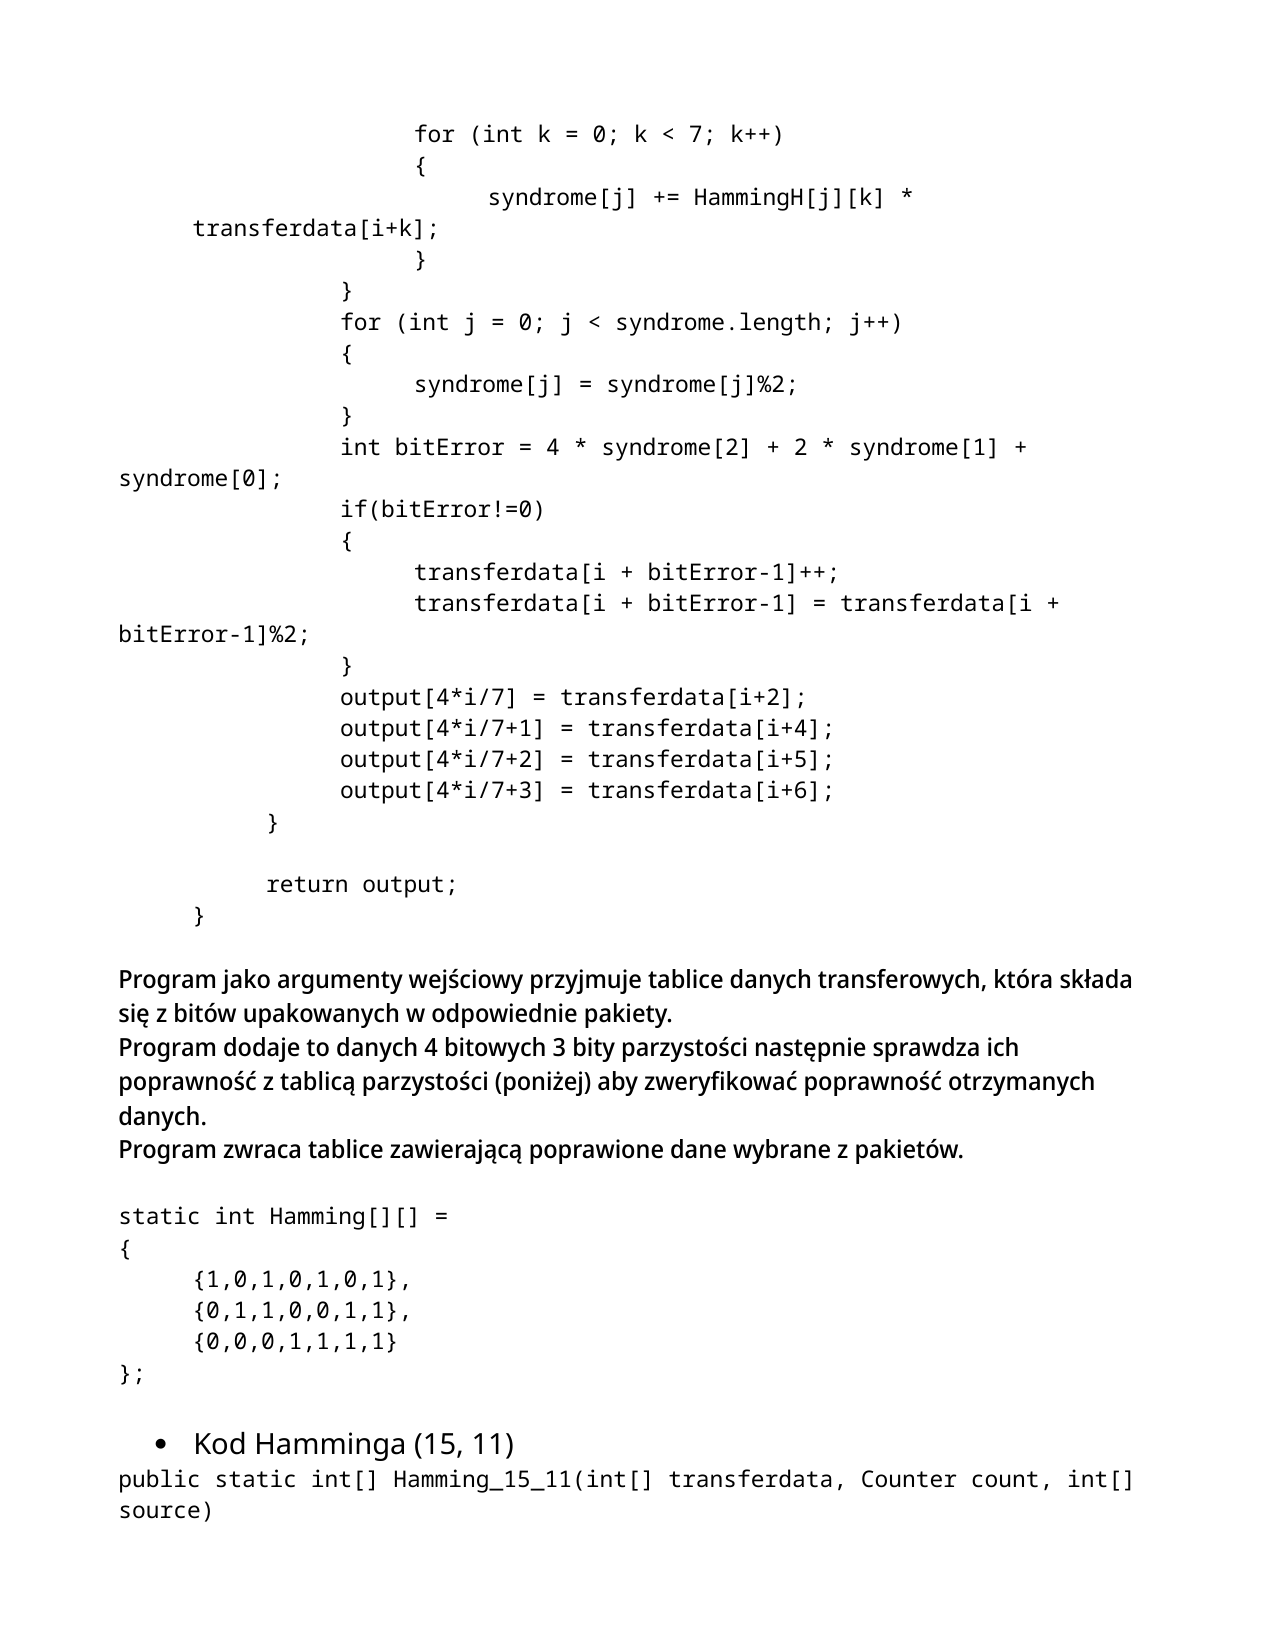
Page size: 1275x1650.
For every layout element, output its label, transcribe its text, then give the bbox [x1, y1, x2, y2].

text transferdata[i + bitError-1]++; [118, 556, 1157, 587]
text if(bitError!=0) [118, 493, 1157, 524]
text {0,0,0,1,1,1,1} [118, 1325, 1157, 1357]
text static int Hamming[][] = [118, 1200, 1157, 1232]
text { [118, 1232, 1157, 1263]
text Program zwraca tablice zawierającą poprawione dane wybrane z pakietów. [118, 1132, 1157, 1166]
text for (int k = 0; k < 7; k++) [118, 118, 1157, 149]
text output[4*i/7+3] = transferdata[i+6]; [118, 774, 1157, 806]
text { [118, 337, 1157, 368]
text Program dodaje to danych 4 bitowych 3 bity parzystości następnie sprawdza ich poprawność z tablicą parzystości (poniżej) aby zweryfikować poprawność otrzymanych danych. [118, 1030, 1157, 1132]
text output[4*i/7+1] = transferdata[i+4]; [118, 712, 1157, 743]
text { [118, 149, 1157, 181]
text } [118, 274, 1157, 306]
list Kod Hamminga (15, 11) [156, 1423, 1157, 1463]
text output[4*i/7] = transferdata[i+2]; [118, 681, 1157, 712]
text public static int[] Hamming_15_11(int[] transferdata, Counter count, int[] source) [118, 1463, 1157, 1525]
text { [118, 524, 1157, 556]
text } [118, 399, 1157, 431]
text } [118, 806, 1157, 837]
text output[4*i/7+2] = transferdata[i+5]; [118, 743, 1157, 774]
text syndrome[j] += HammingH[j][k] * transferdata[i+k]; [118, 181, 1157, 243]
text syndrome[j] = syndrome[j]%2; [118, 368, 1157, 399]
text } [118, 243, 1157, 274]
text Program jako argumenty wejściowy przyjmuje tablice danych transferowych, która składa się z bitów upakowanych w odpowiednie pakiety. [118, 962, 1157, 1030]
text {1,0,1,0,1,0,1}, [118, 1263, 1157, 1294]
text } [118, 649, 1157, 681]
text } [118, 899, 1157, 962]
text {0,1,1,0,0,1,1}, [118, 1294, 1157, 1325]
text for (int j = 0; j < syndrome.length; j++) [118, 306, 1157, 337]
text }; [118, 1357, 1157, 1388]
text transferdata[i + bitError-1] = transferdata[i + bitError-1]%2; [118, 587, 1157, 649]
text int bitError = 4 * syndrome[2] + 2 * syndrome[1] + syndrome[0]; [118, 431, 1157, 493]
text return output; [118, 868, 1157, 899]
